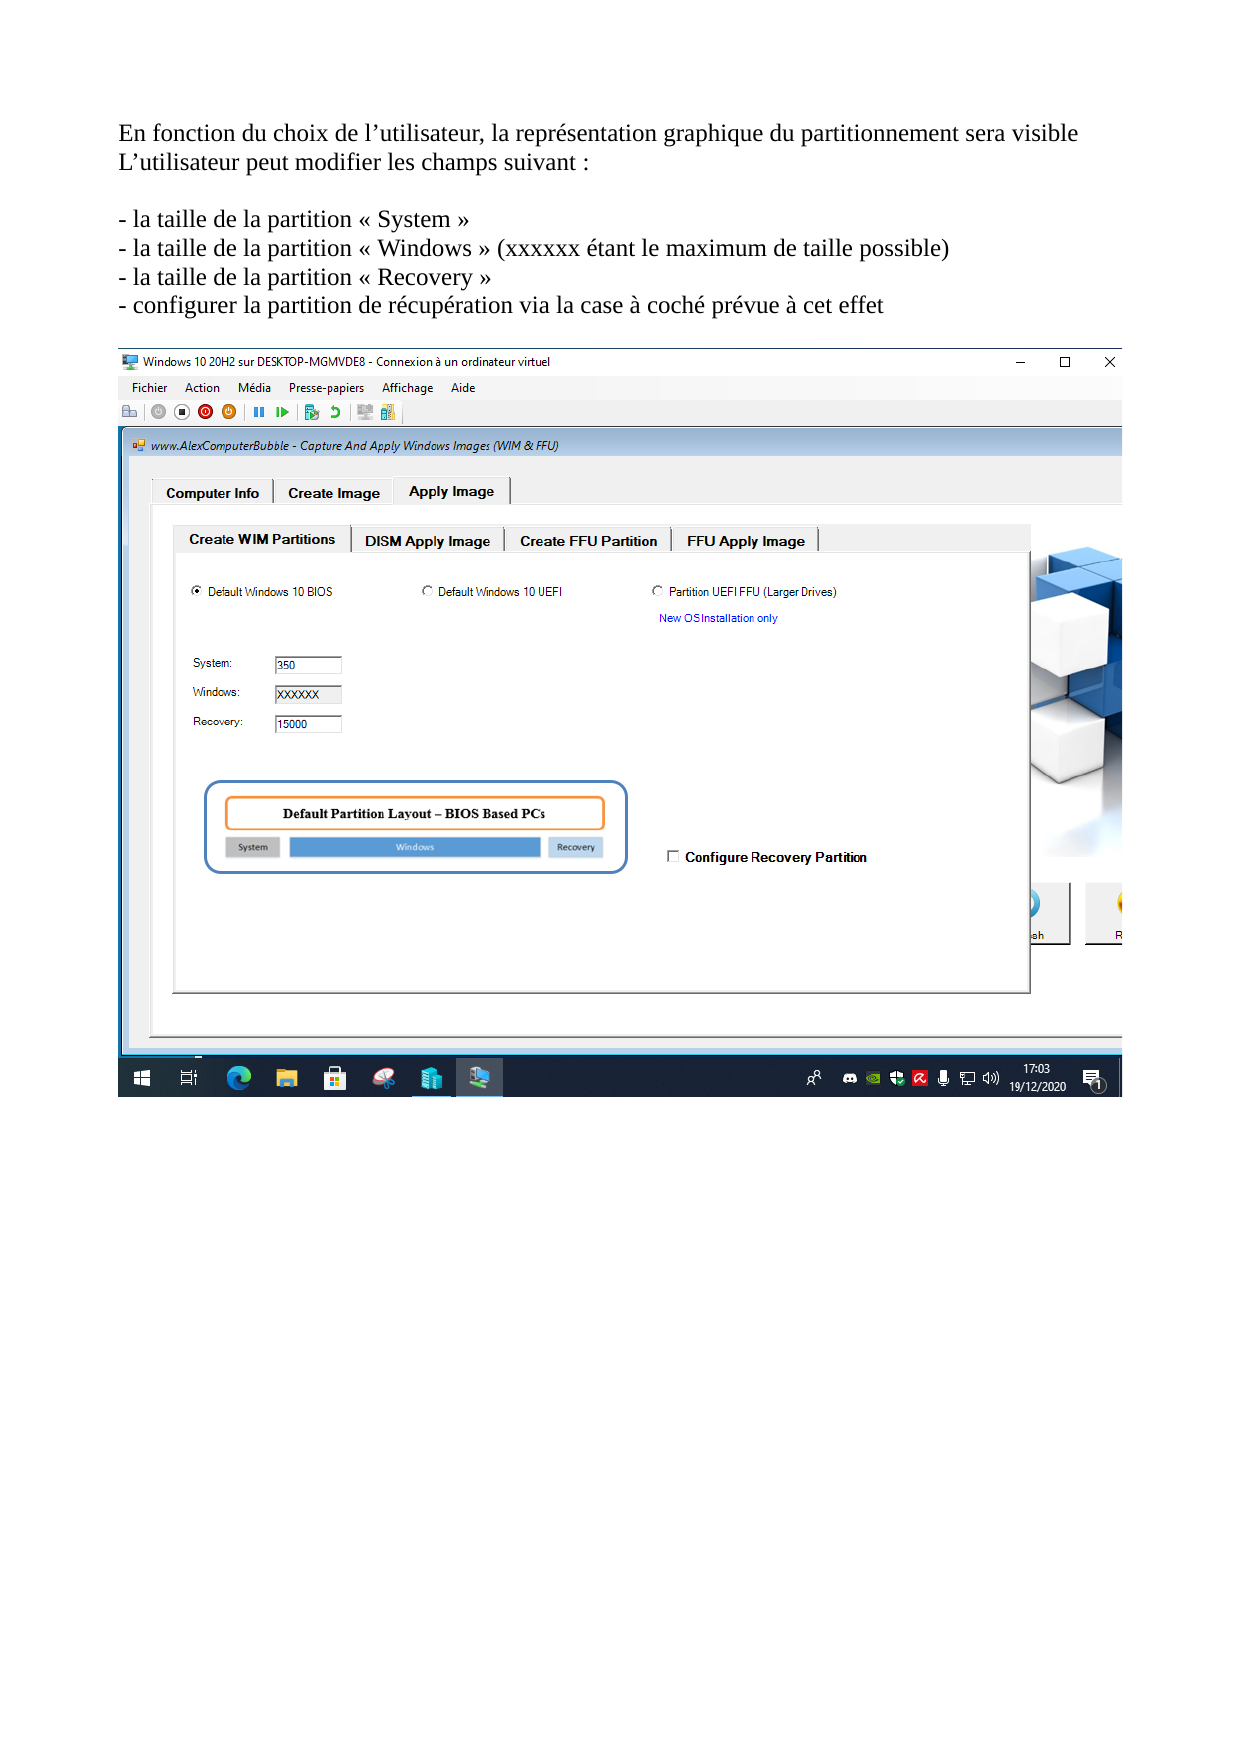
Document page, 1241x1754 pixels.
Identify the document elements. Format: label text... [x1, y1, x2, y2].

text - la taille de la partition « Recovery » [118, 262, 1122, 291]
picture [118, 348, 1123, 1097]
text - la taille de la partition « System » [118, 204, 1122, 233]
text En fonction du choix de l’utilisateur, la représentation graphique du partitionnement sera visible [118, 118, 1122, 147]
text - la taille de la partition « Windows » (xxxxxx étant le maximum de taille possible) [118, 233, 1122, 262]
text - configurer la partition de récupération via la case à coché prévue à cet effet [118, 291, 1122, 319]
text L’utilisateur peut modifier les champs suivant : [118, 147, 1122, 176]
